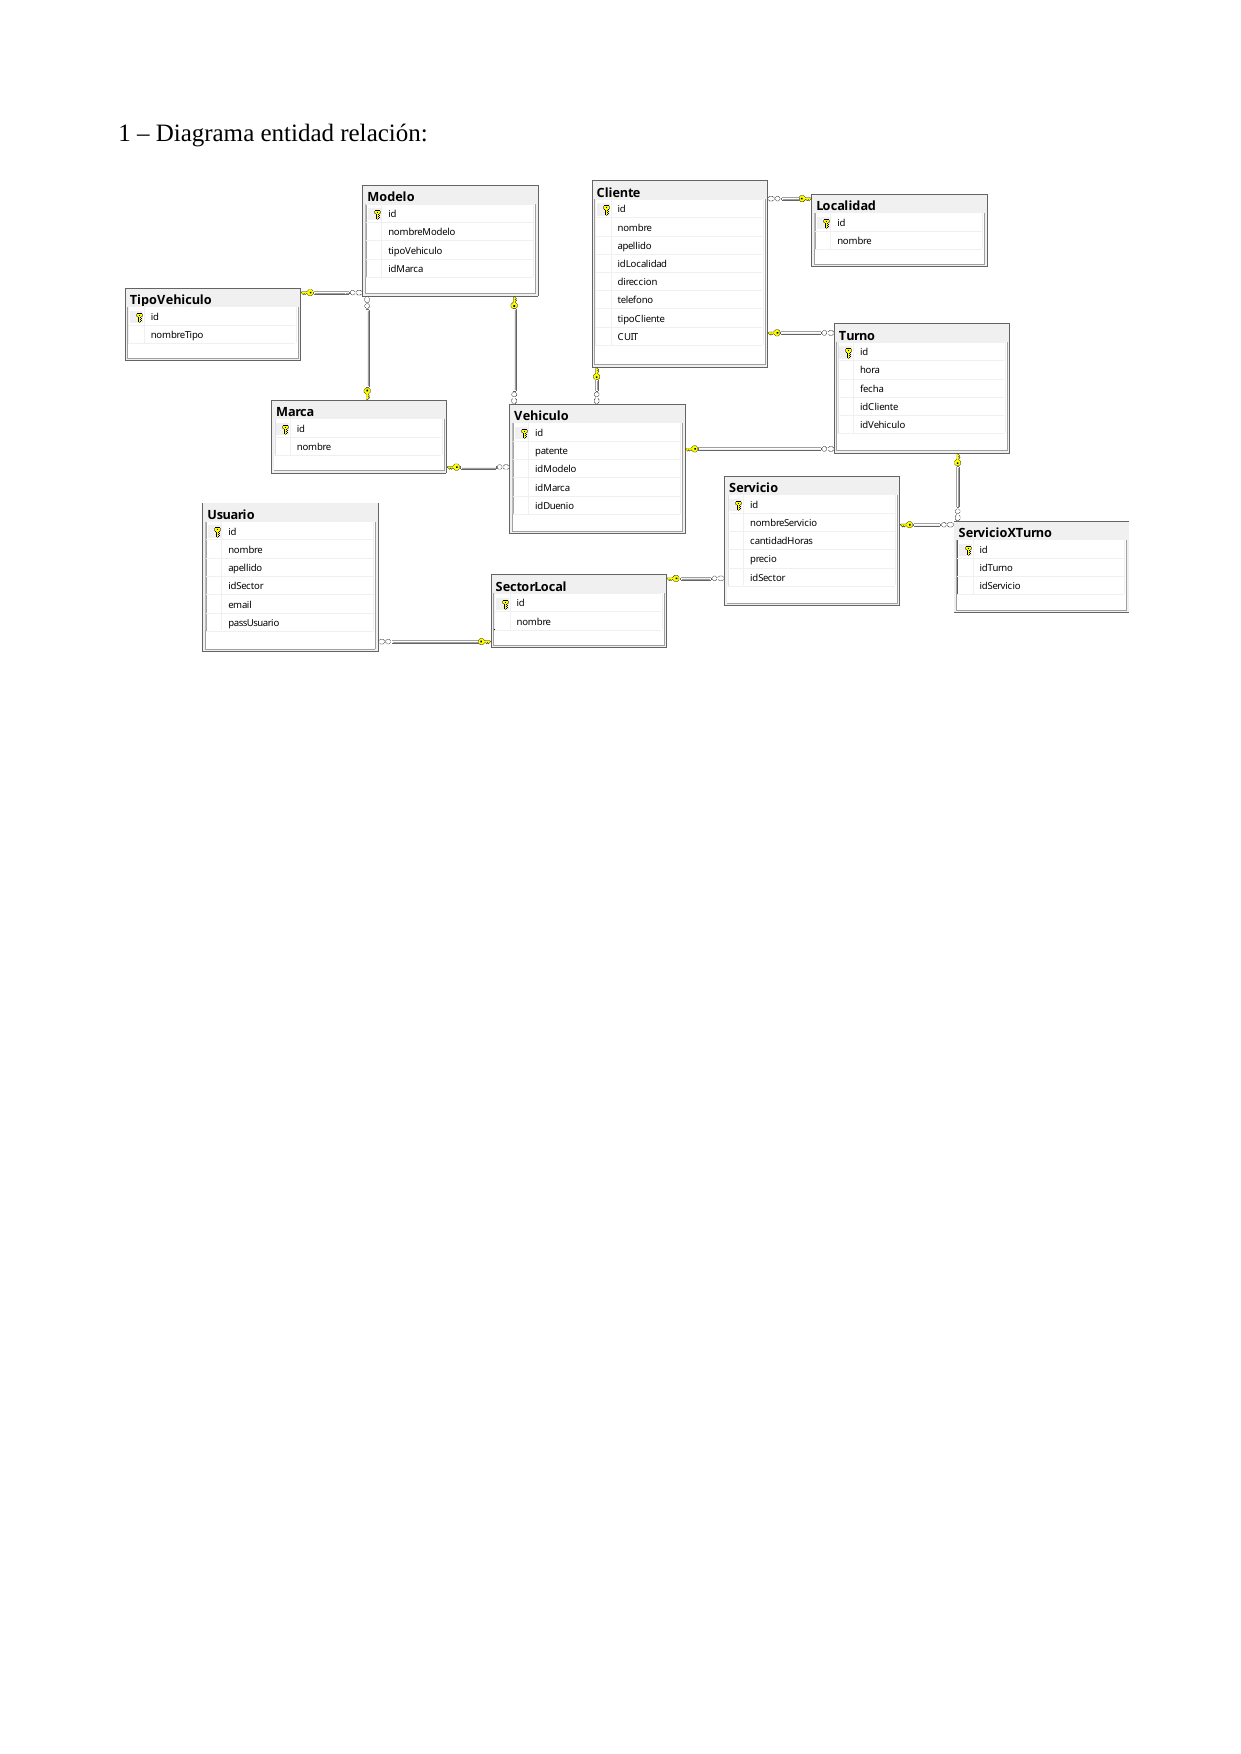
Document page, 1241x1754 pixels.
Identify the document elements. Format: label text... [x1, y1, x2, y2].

text 1 – Diagrama entidad relación: [118, 118, 1122, 147]
